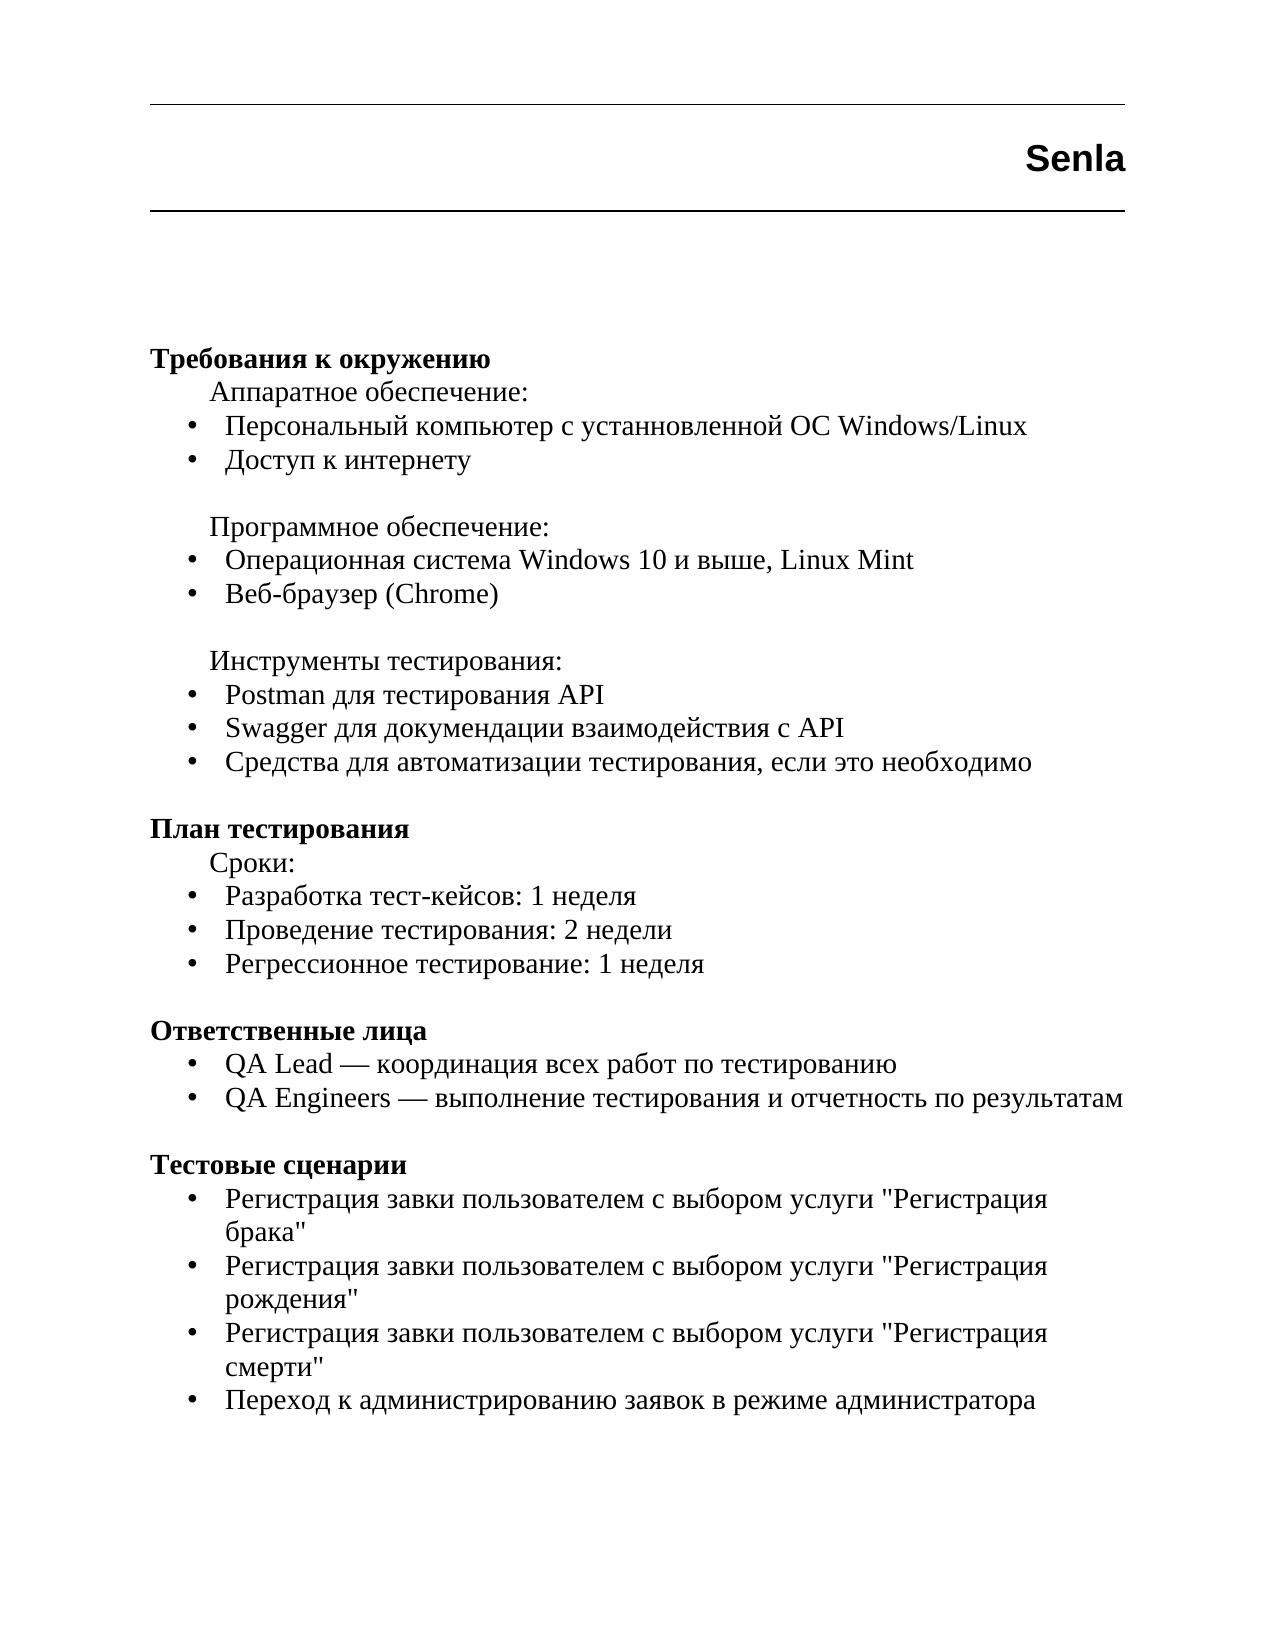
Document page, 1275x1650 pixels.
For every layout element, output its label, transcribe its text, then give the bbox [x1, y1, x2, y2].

list Операционная система Windows 10 и выше, Linux Mint [187, 542, 1125, 576]
text План тестирования [150, 811, 1125, 845]
list Проведение тестирования: 2 недели [187, 912, 1125, 946]
list Регрессионное тестирование: 1 неделя [187, 946, 1125, 979]
text Аппаратное обеспечение: [150, 374, 1125, 408]
list QA Lead — координация всех работ по тестированию [187, 1046, 1125, 1080]
list Регистрация завки пользователем с выбором услуги "Регистрация брака" [187, 1181, 1125, 1248]
list Персональный компьютер с устанновленной ОС Windows/Linux [187, 408, 1125, 442]
text Ответственные лица [150, 1013, 1125, 1046]
text Инструменты тестирования: [150, 643, 1125, 677]
list Доступ к интернету [187, 442, 1125, 475]
list Разработка тест-кейсов: 1 неделя [187, 878, 1125, 912]
list Средства для автоматизации тестирования, если это необходимо [187, 744, 1125, 778]
text Программное обеспечение: [150, 509, 1125, 542]
text Тестовые сценарии [150, 1147, 1125, 1181]
text Сроки: [150, 845, 1125, 878]
list Регистрация завки пользователем с выбором услуги "Регистрация смерти" [187, 1315, 1125, 1382]
list Веб-браузер (Chrome) [187, 576, 1125, 610]
list Регистрация завки пользователем с выбором услуги "Регистрация рождения" [187, 1248, 1125, 1315]
list QA Engineers — выполнение тестирования и отчетность по результатам [187, 1080, 1125, 1114]
text Требования к окружению [150, 341, 1125, 374]
list Postman для тестирования API [187, 677, 1125, 711]
list Swagger для докумендации взаимодействия с API [187, 711, 1125, 744]
list Переход к администрированию заявок в режиме администратора [187, 1382, 1125, 1416]
